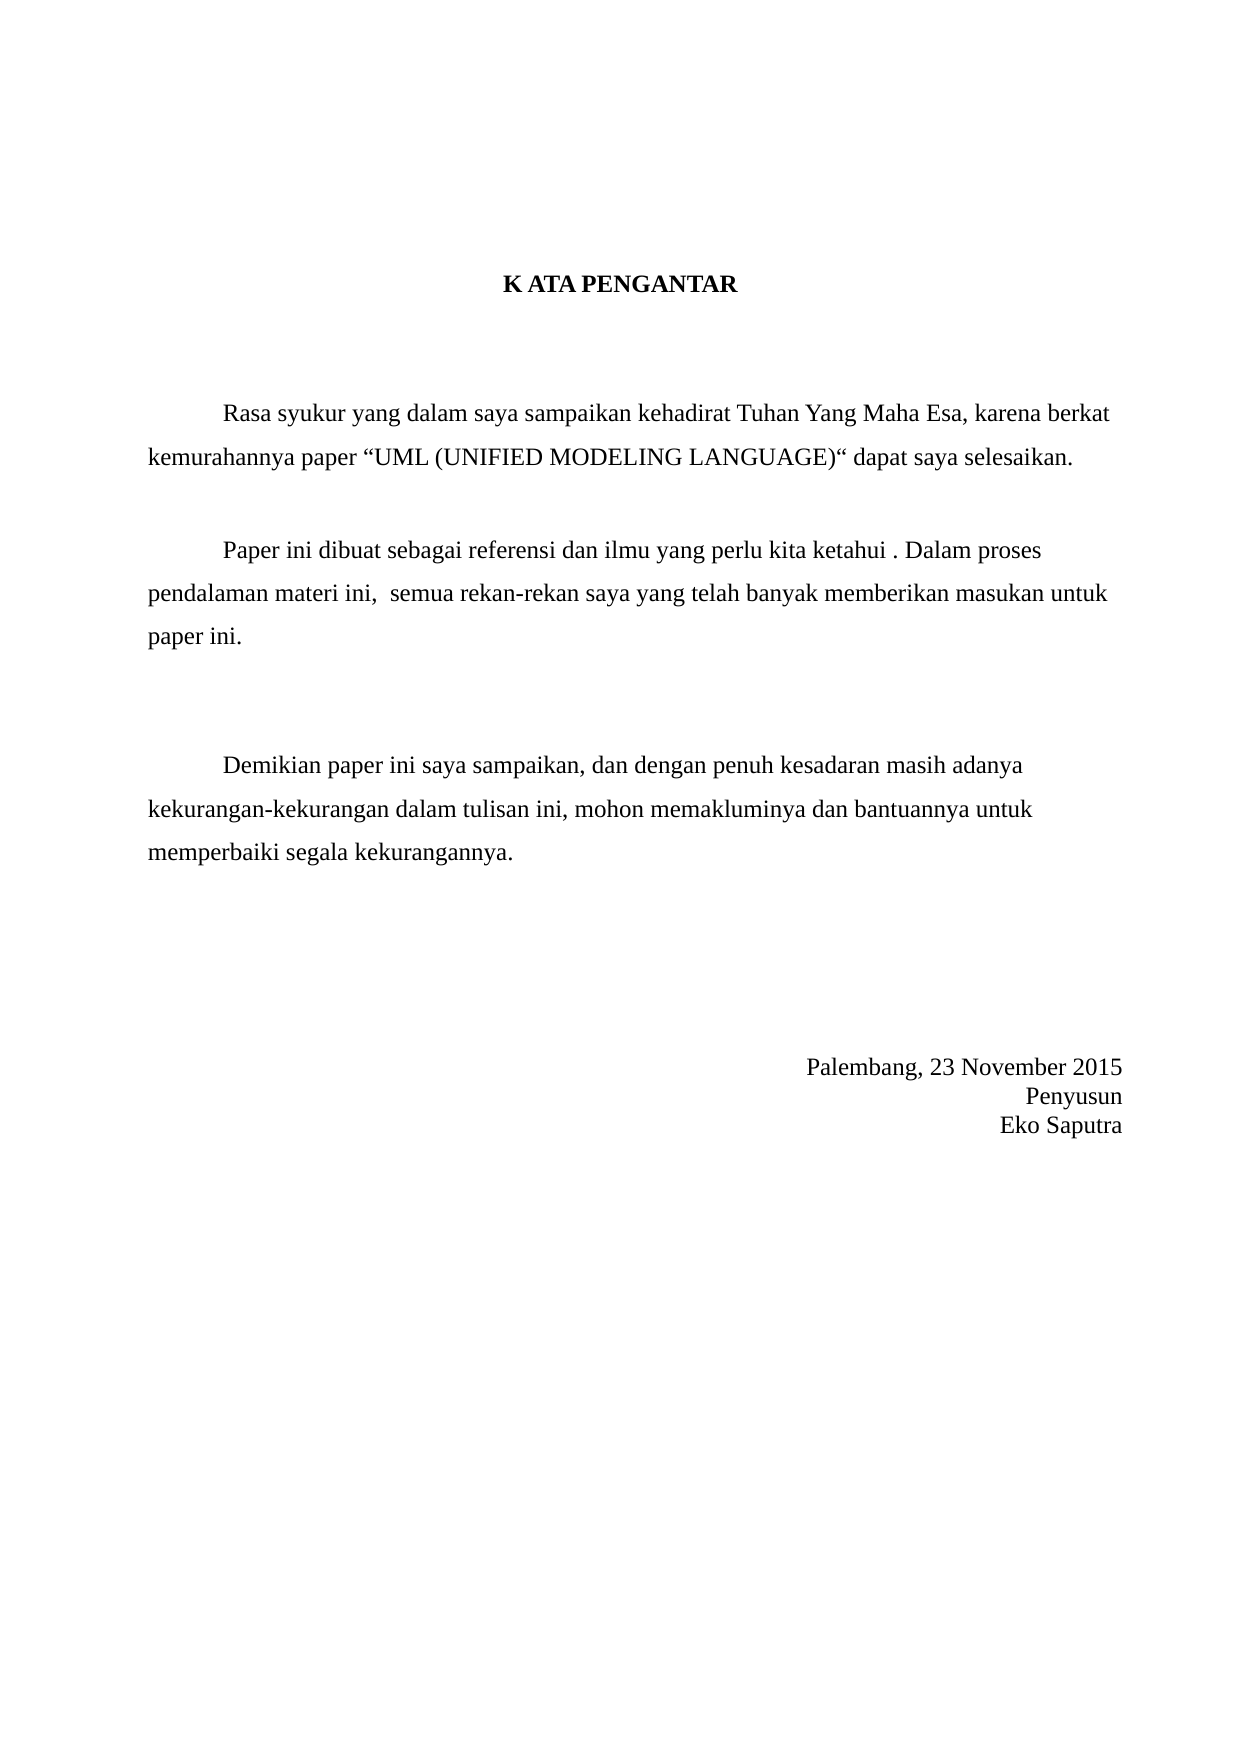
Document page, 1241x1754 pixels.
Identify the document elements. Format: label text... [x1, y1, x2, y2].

text Demikian paper ini saya sampaikan, dan dengan penuh kesadaran masih adanya kekurangan-kekurangan dalam tulisan ini, mohon memakluminya dan bantuannya untuk memperbaiki segala kekurangannya. [148, 751, 1122, 866]
text K ATA PENGANTAR [118, 269, 1122, 298]
text Palembang, 23 November 2015 [118, 1052, 1122, 1081]
text Paper ini dibuat sebagai referensi dan ilmu yang perlu kita ketahui . Dalam proses pendalaman materi ini, semua rekan-rekan saya yang telah banyak memberikan masukan untuk paper ini. [148, 535, 1122, 650]
text Eko Saputra [148, 1110, 1122, 1139]
text Penyusun [148, 1081, 1122, 1110]
text Rasa syukur yang dalam saya sampaikan kehadirat Tuhan Yang Maha Esa, karena berkat kemurahannya paper “UML (UNIFIED MODELING LANGUAGE)“ dapat saya selesaikan. [148, 398, 1122, 470]
